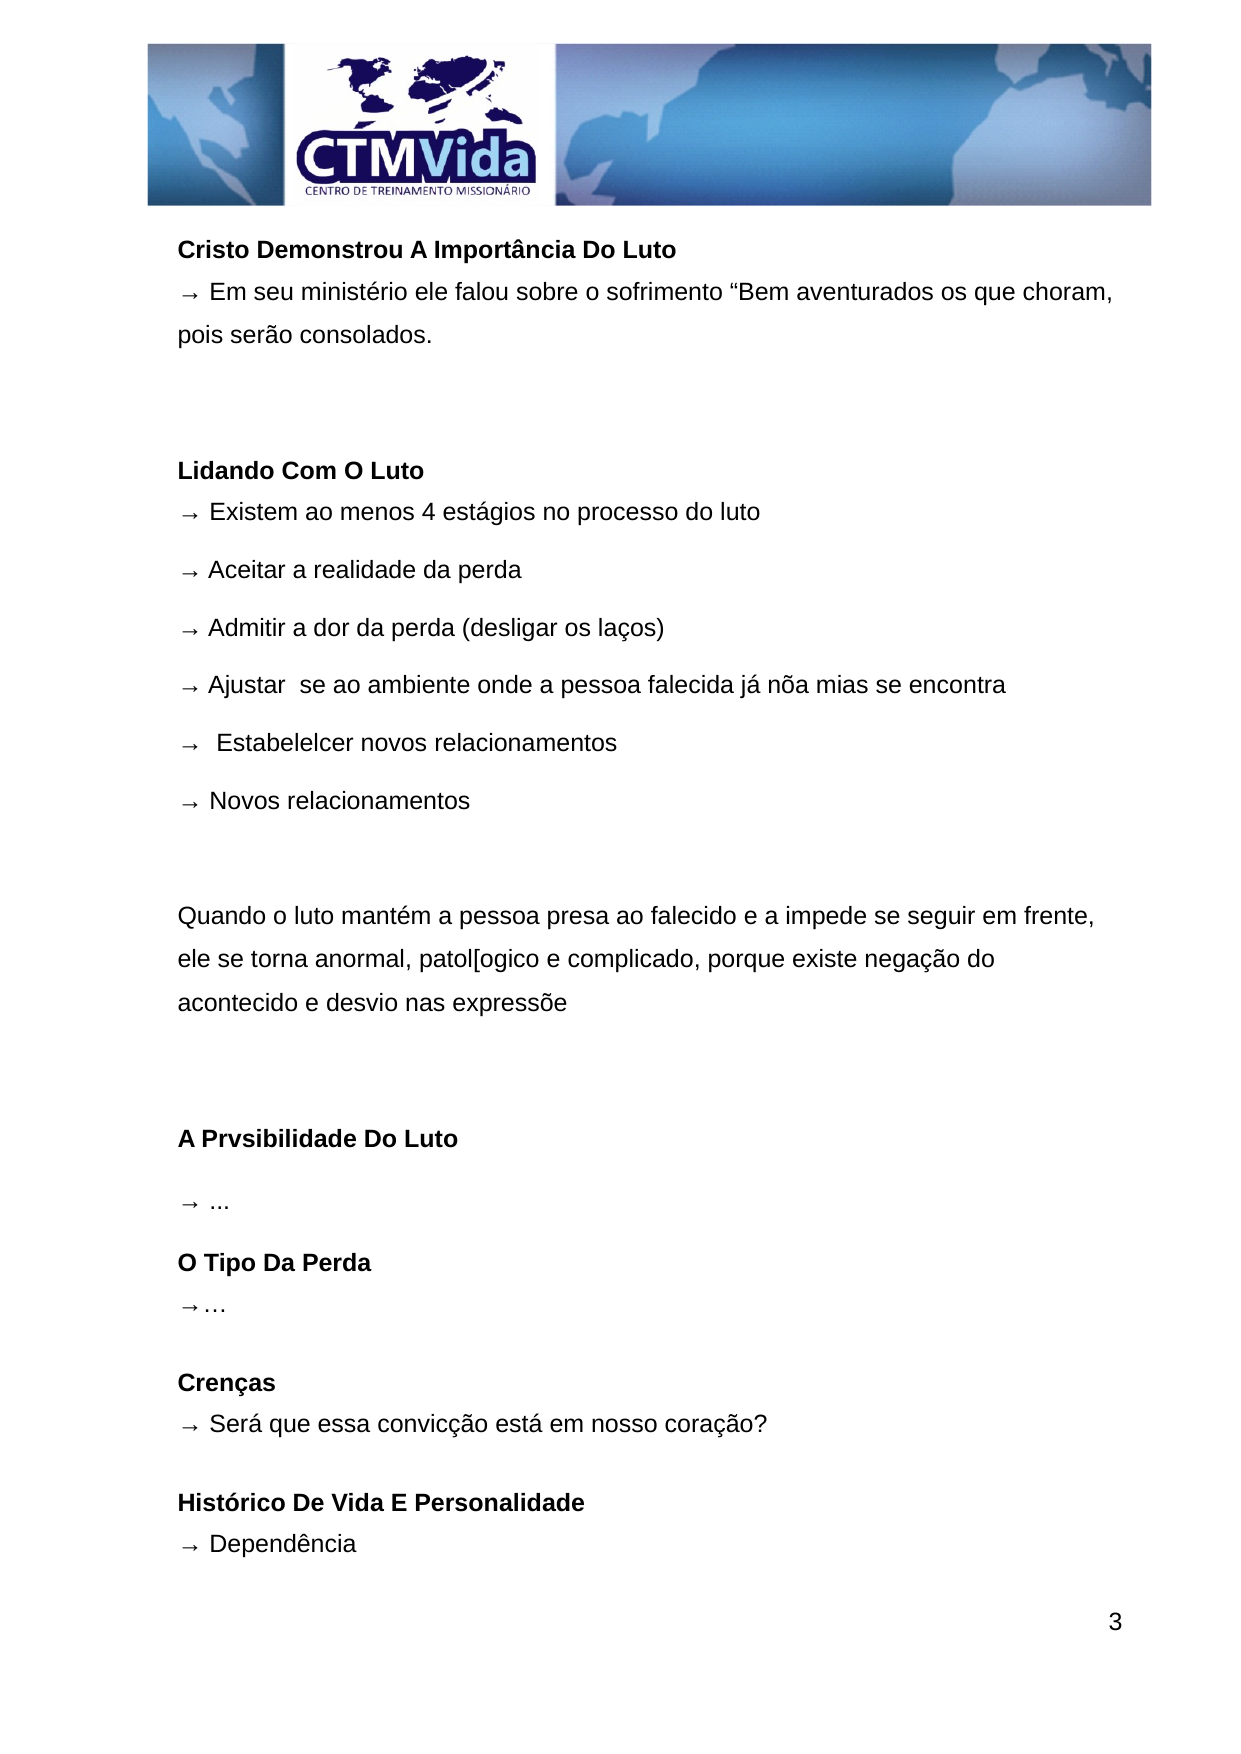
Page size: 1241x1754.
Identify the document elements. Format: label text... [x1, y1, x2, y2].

text →… [177, 1289, 1122, 1318]
subtitle O tipo da perda [177, 1248, 1122, 1277]
text → Aceitar a realidade da perda [177, 555, 1122, 584]
text → Novos relacionamentos [177, 786, 1122, 814]
subtitle A prvsibilidade do luto [177, 1124, 1122, 1152]
text → Dependência [177, 1529, 1122, 1557]
text Quando o luto mantém a pessoa presa ao falecido e a impede se seguir em frente, ele se torna anormal, patol[ogico e complicado, porque existe negação do acontecido e desvio nas expressõe [177, 901, 1122, 1016]
text → Em seu ministério ele falou sobre o sofrimento “Bem aventurados os que choram, pois serão consolados. [177, 277, 1122, 348]
text → Admitir a dor da perda (desligar os laços) [177, 613, 1122, 641]
text → Será que essa convicção está em nosso coração? [177, 1409, 1122, 1438]
subtitle Histórico de vida e personalidade [177, 1487, 1122, 1516]
text → Ajustar se ao ambiente onde a pessoa falecida já nõa mias se encontra [177, 670, 1122, 699]
subtitle → ... [177, 1186, 1122, 1214]
text → Existem ao menos 4 estágios no processo do luto [177, 497, 1122, 526]
subtitle Cristo demonstrou a importância do luto [177, 235, 1122, 264]
subtitle Lidando com o luto [177, 456, 1122, 485]
picture [147, 43, 1152, 206]
text → Estabelelcer novos relacionamentos [177, 728, 1122, 757]
subtitle Crenças [177, 1368, 1122, 1396]
